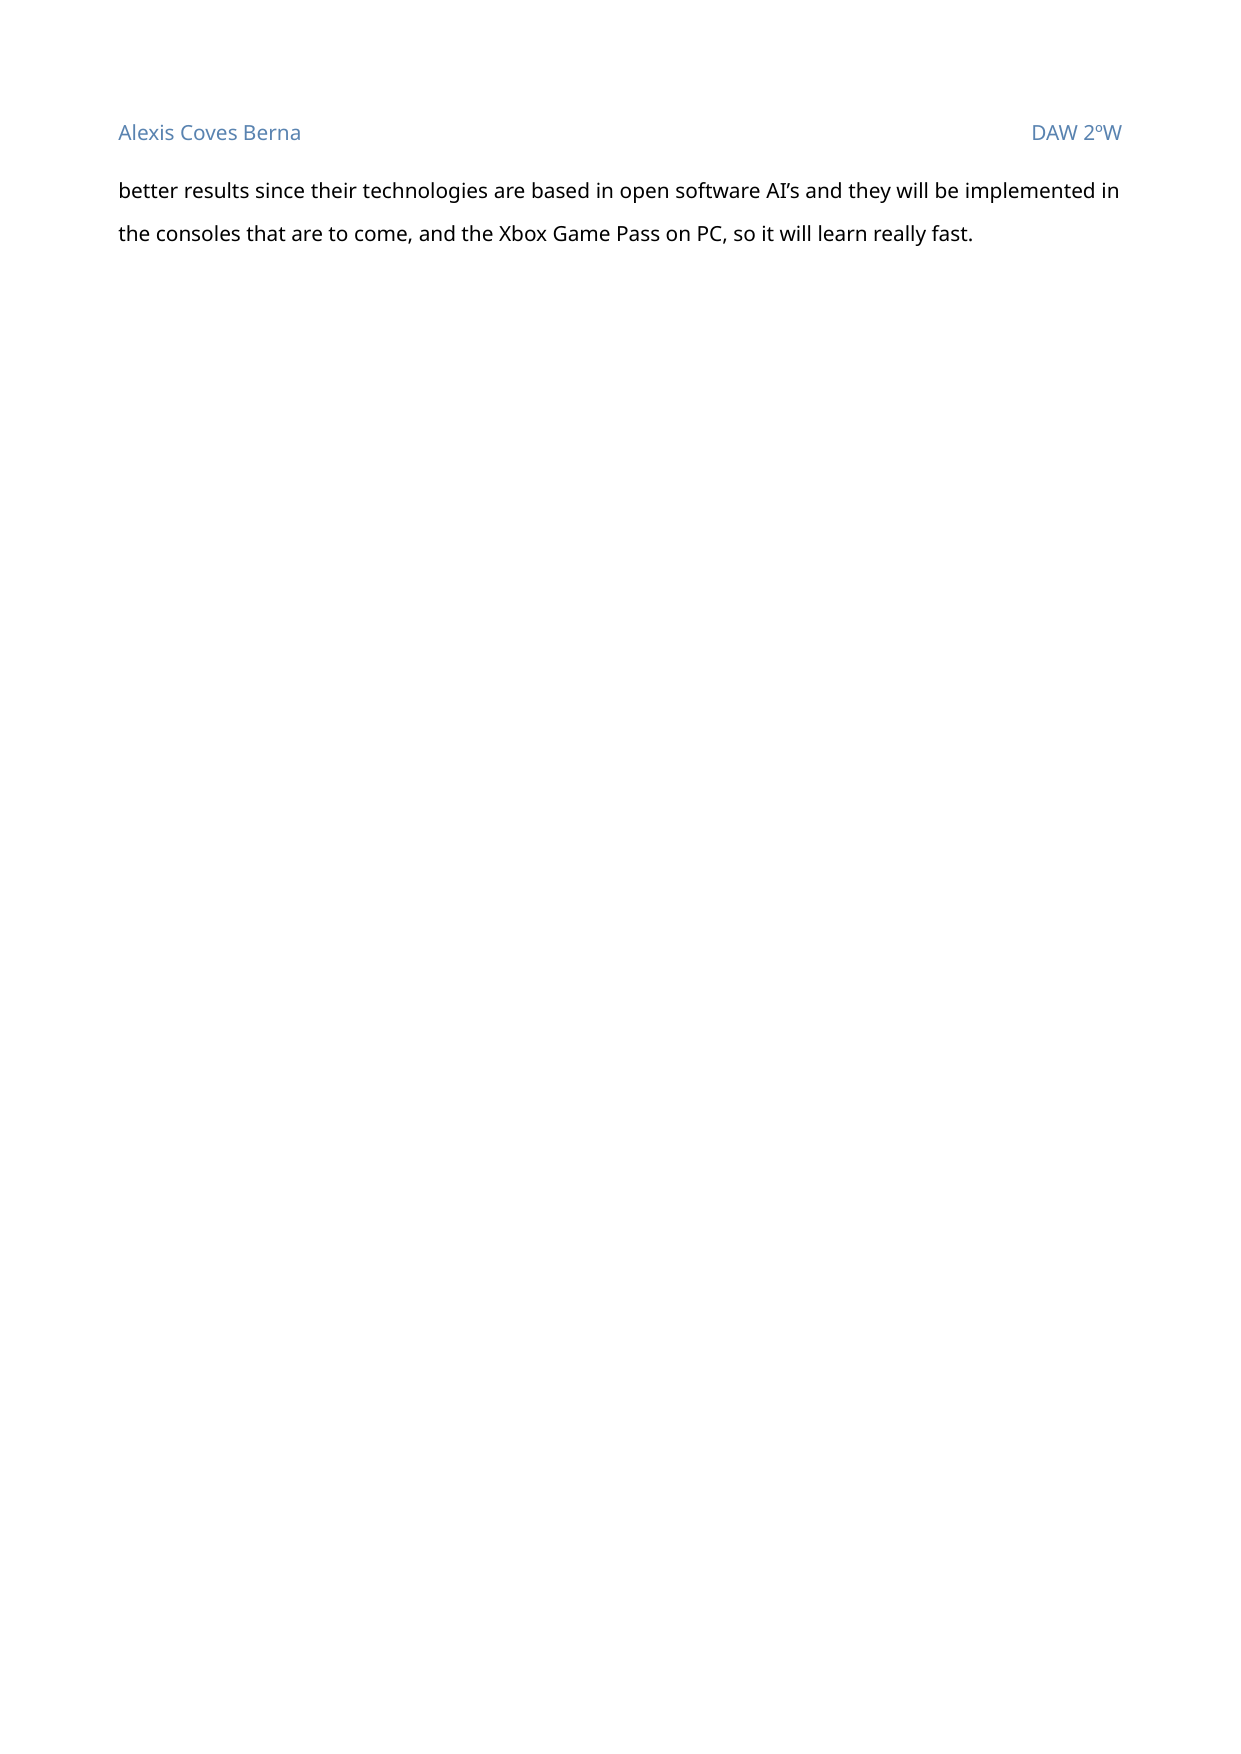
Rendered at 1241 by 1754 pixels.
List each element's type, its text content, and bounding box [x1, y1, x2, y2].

text better results since their technologies are based in open software AI’s and they will be implemented in the consoles that are to come, and the Xbox Game Pass on PC, so it will learn really fast. [118, 176, 1122, 247]
